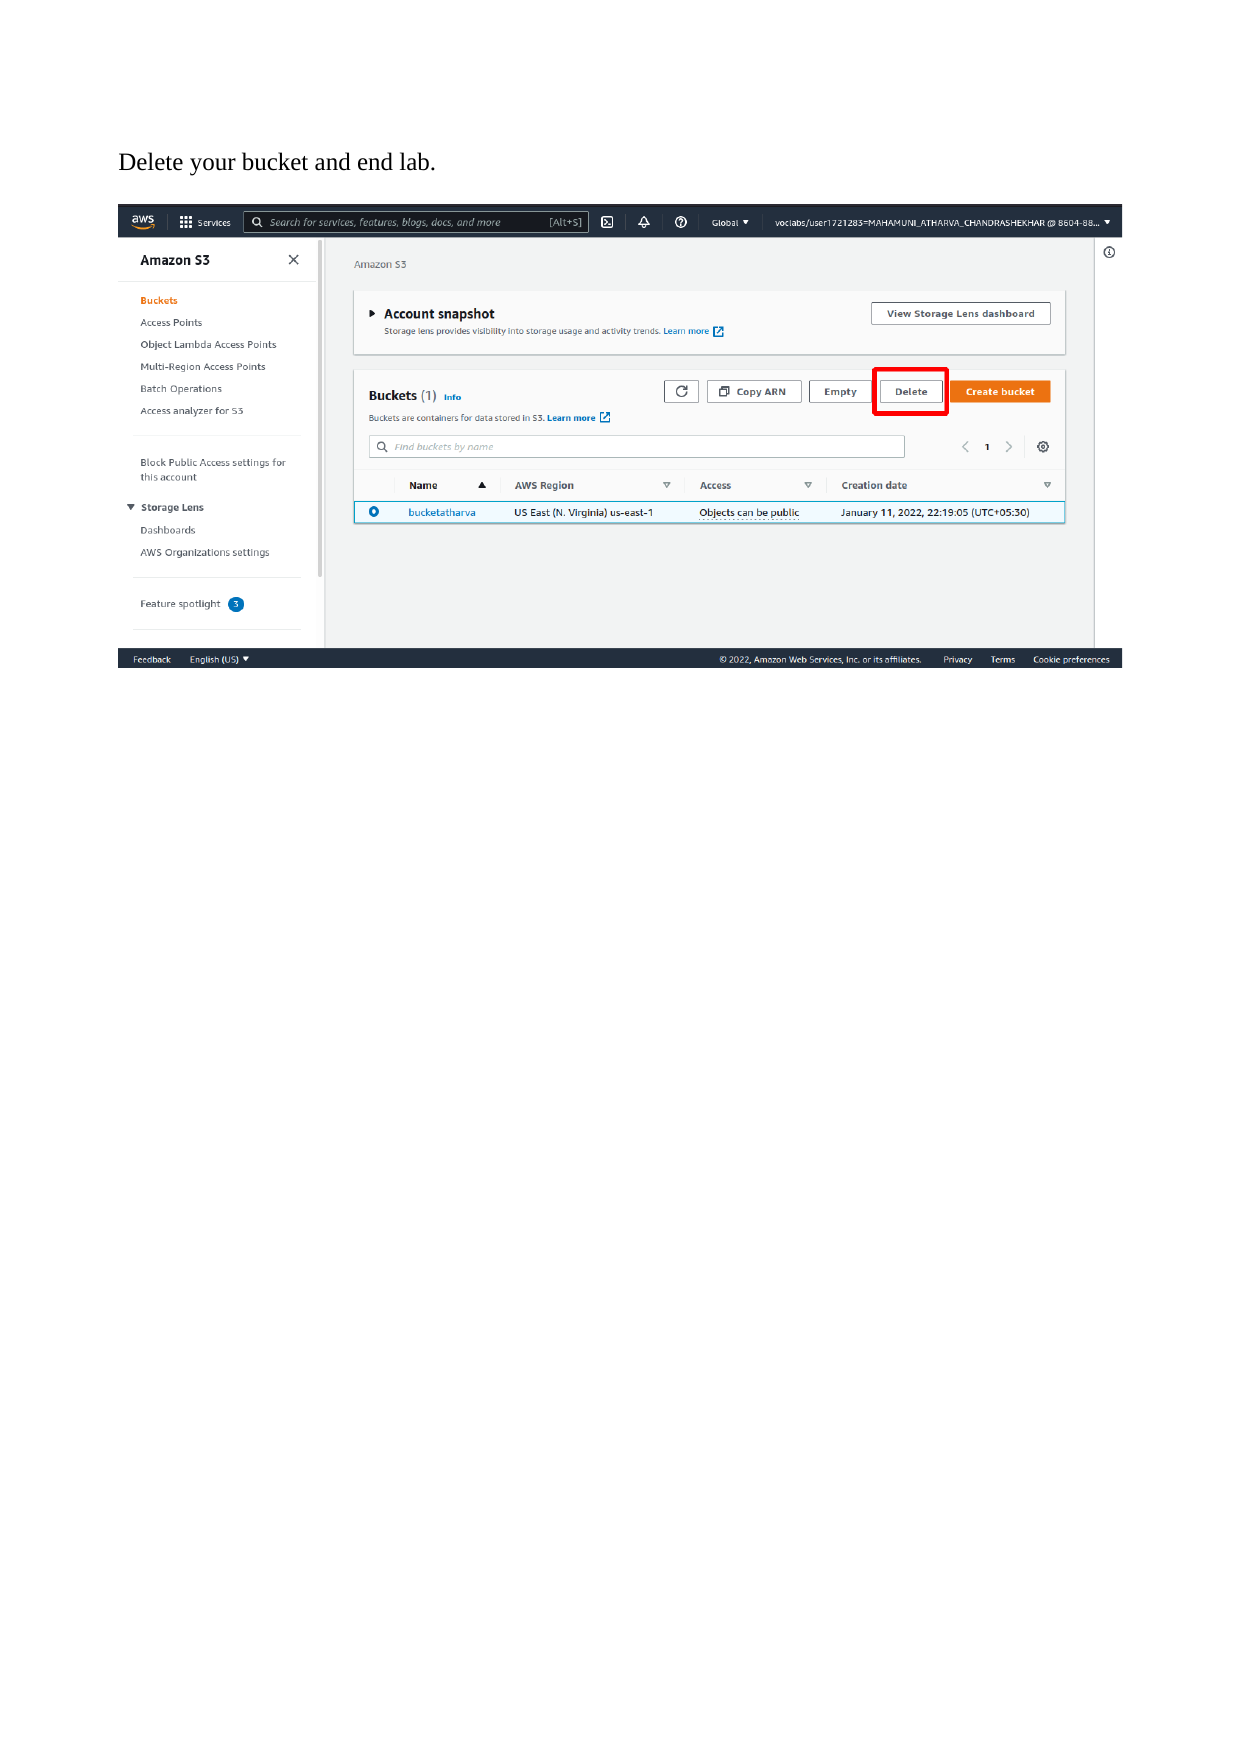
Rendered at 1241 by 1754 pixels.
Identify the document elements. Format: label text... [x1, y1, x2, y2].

text Delete your bucket and end lab. [118, 147, 1122, 176]
picture [118, 204, 1123, 668]
